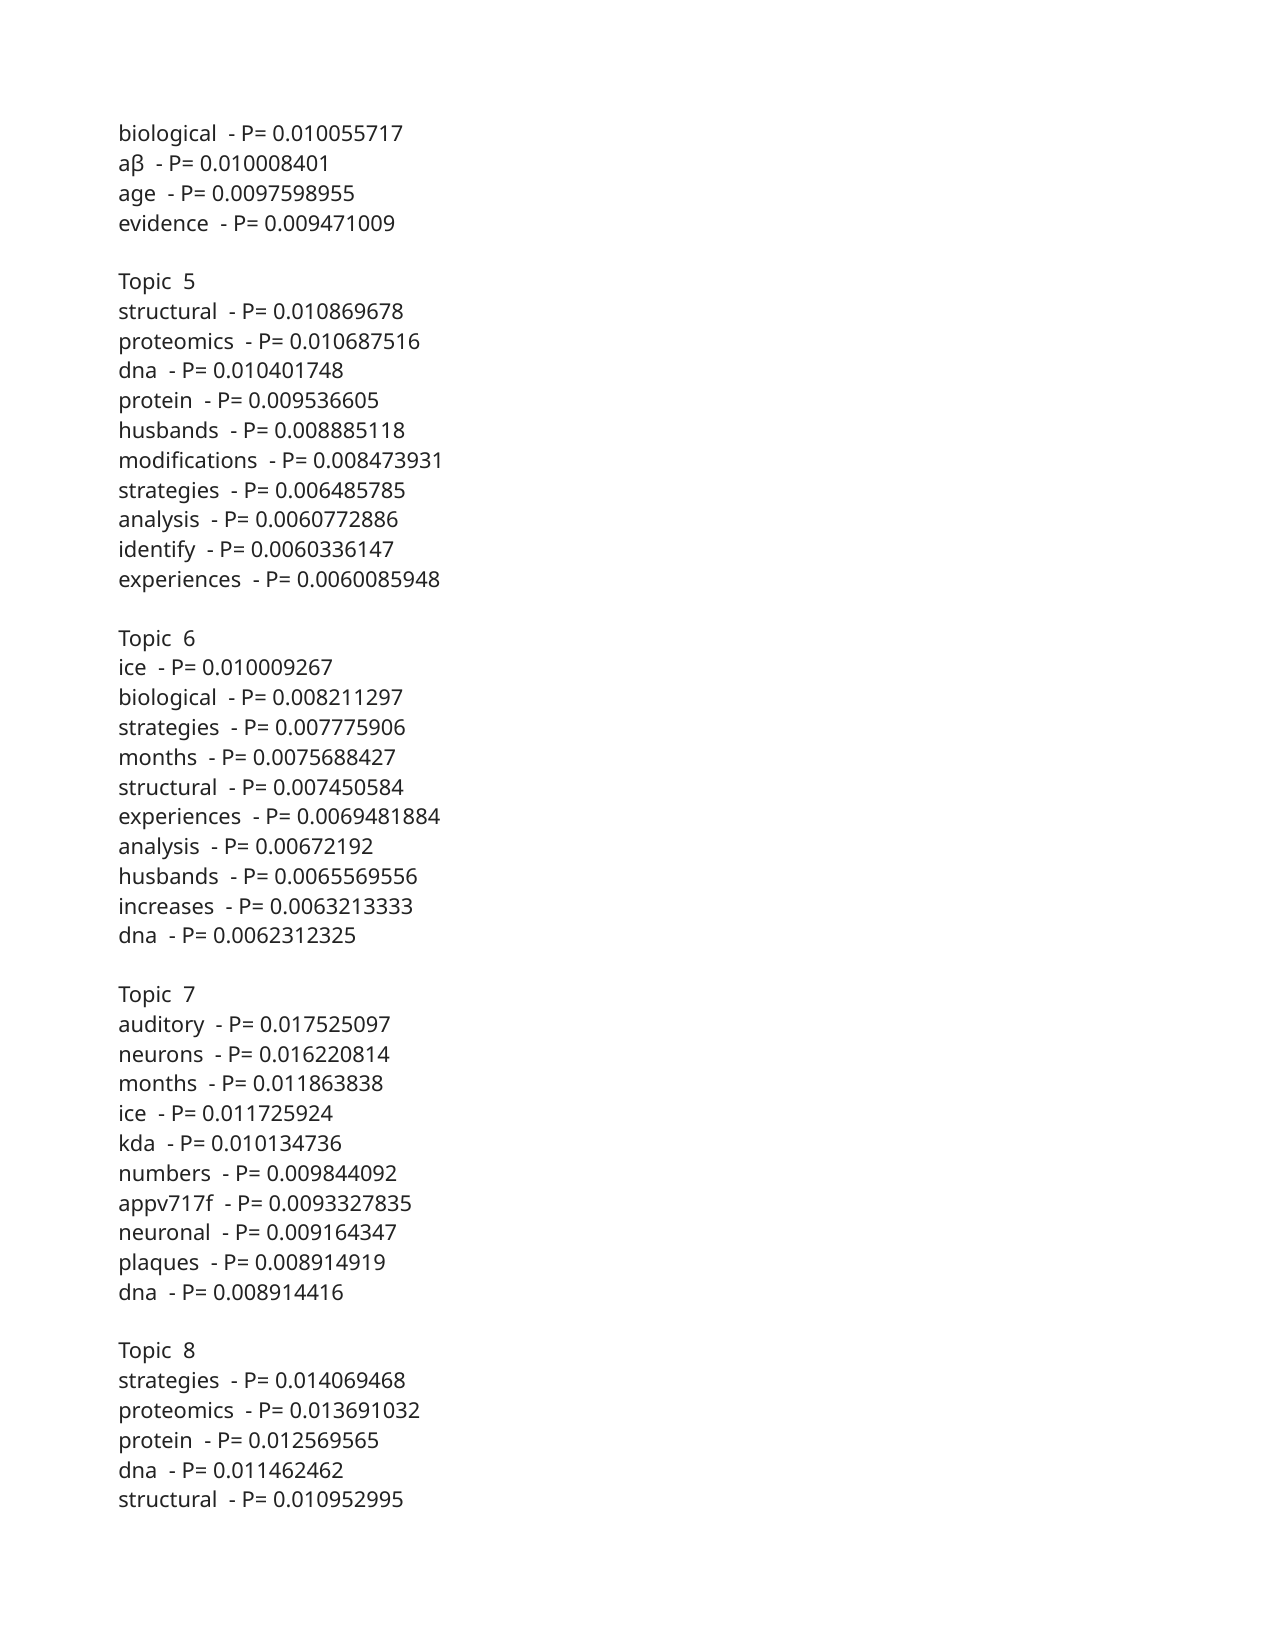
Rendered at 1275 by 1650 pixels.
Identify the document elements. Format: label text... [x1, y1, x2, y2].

text husbands - P= 0.0065569556 [118, 861, 1157, 891]
text structural - P= 0.010869678 [118, 296, 1157, 326]
text months - P= 0.0075688427 [118, 742, 1157, 771]
text proteomics - P= 0.013691032 [118, 1395, 1157, 1425]
text protein - P= 0.012569565 [118, 1425, 1157, 1454]
text analysis - P= 0.00672192 [118, 831, 1157, 861]
text analysis - P= 0.0060772886 [118, 504, 1157, 534]
text ice - P= 0.011725924 [118, 1098, 1157, 1128]
text structural - P= 0.007450584 [118, 771, 1157, 801]
text modifications - P= 0.008473931 [118, 445, 1157, 474]
text Topic 7 [118, 979, 1157, 1009]
text appv717f - P= 0.0093327835 [118, 1187, 1157, 1217]
text neurons - P= 0.016220814 [118, 1038, 1157, 1068]
text months - P= 0.011863838 [118, 1068, 1157, 1098]
text ice - P= 0.010009267 [118, 652, 1157, 682]
text identify - P= 0.0060336147 [118, 534, 1157, 564]
text proteomics - P= 0.010687516 [118, 326, 1157, 355]
text protein - P= 0.009536605 [118, 385, 1157, 415]
text husbands - P= 0.008885118 [118, 415, 1157, 445]
text evidence - P= 0.009471009 [118, 207, 1157, 237]
text dna - P= 0.010401748 [118, 355, 1157, 385]
text Topic 6 [118, 622, 1157, 652]
text strategies - P= 0.014069468 [118, 1365, 1157, 1395]
text numbers - P= 0.009844092 [118, 1158, 1157, 1187]
text aβ - P= 0.010008401 [118, 148, 1157, 178]
text strategies - P= 0.006485785 [118, 474, 1157, 504]
text experiences - P= 0.0060085948 [118, 564, 1157, 594]
text strategies - P= 0.007775906 [118, 712, 1157, 742]
text dna - P= 0.0062312325 [118, 920, 1157, 950]
text auditory - P= 0.017525097 [118, 1009, 1157, 1038]
text dna - P= 0.008914416 [118, 1277, 1157, 1307]
text dna - P= 0.011462462 [118, 1454, 1157, 1484]
text structural - P= 0.010952995 [118, 1484, 1157, 1514]
text Topic 5 [118, 266, 1157, 296]
text biological - P= 0.010055717 [118, 118, 1157, 148]
text increases - P= 0.0063213333 [118, 891, 1157, 920]
text kda - P= 0.010134736 [118, 1128, 1157, 1158]
text neuronal - P= 0.009164347 [118, 1217, 1157, 1247]
text plaques - P= 0.008914919 [118, 1247, 1157, 1277]
text experiences - P= 0.0069481884 [118, 801, 1157, 831]
text Topic 8 [118, 1335, 1157, 1365]
text biological - P= 0.008211297 [118, 682, 1157, 712]
text age - P= 0.0097598955 [118, 178, 1157, 207]
